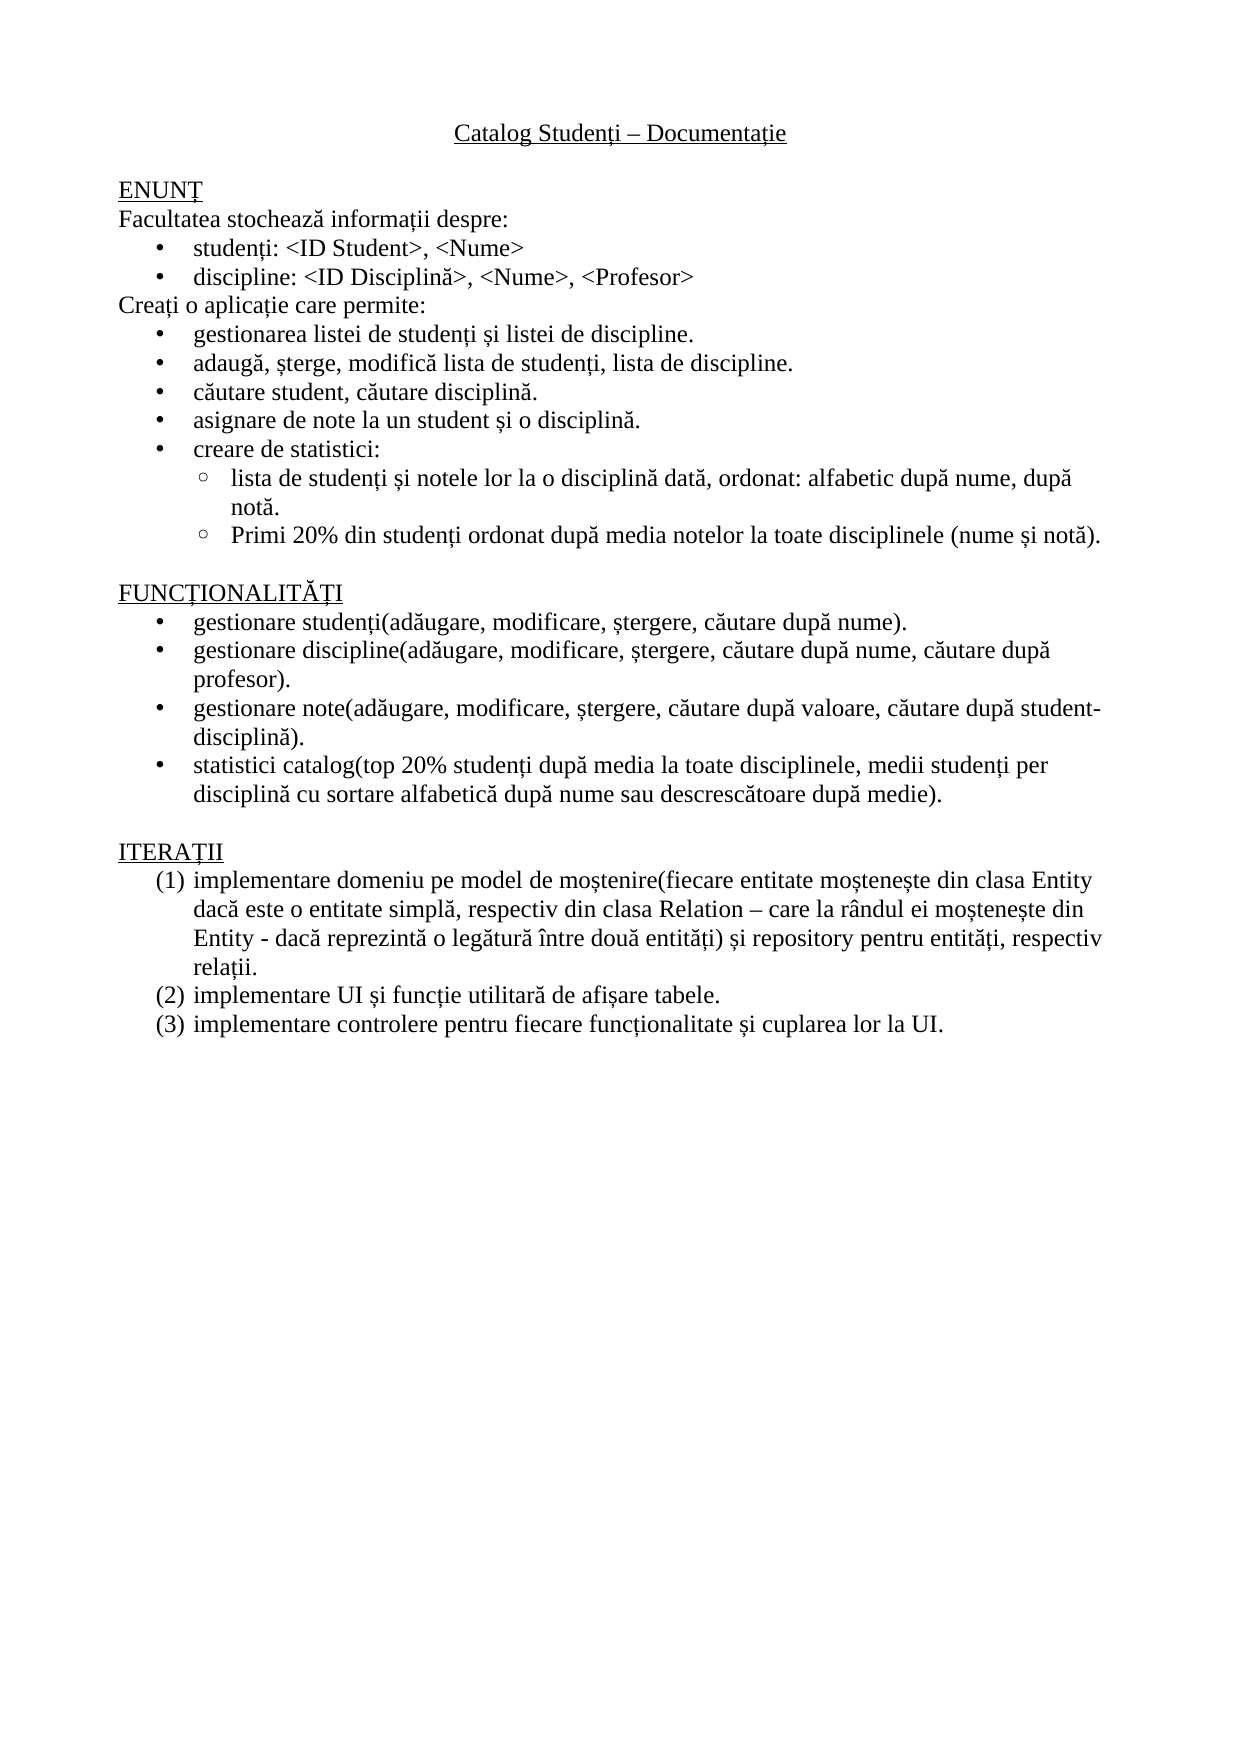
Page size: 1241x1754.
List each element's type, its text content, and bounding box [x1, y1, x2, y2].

text ENUNȚ [118, 176, 1122, 204]
list discipline: <ID Disciplină>, <Nume>, <Profesor> [156, 262, 1122, 291]
text FUNCȚIONALITĂȚI [118, 578, 1122, 607]
text ITERAȚII [118, 837, 1122, 866]
list lista de studenți și notele lor la o disciplină dată, ordonat: alfabetic după nume, după notă. [193, 463, 1122, 521]
list gestionare note(adăugare, modificare, ștergere, căutare după valoare, căutare după student-disciplină). [156, 693, 1122, 751]
list gestionare studenți(adăugare, modificare, ștergere, căutare după nume). [156, 607, 1122, 636]
list adaugă, șterge, modifică lista de studenți, lista de discipline. [156, 348, 1122, 377]
list asignare de note la un student și o disciplină. [156, 406, 1122, 434]
list implementare domeniu pe model de moștenire(fiecare entitate moștenește din clasa Entity dacă este o entitate simplă, respectiv din clasa Relation – care la rândul ei moștenește din Entity - dacă reprezintă o legătură între două entități) și repository pentru entități, respectiv relații. [156, 866, 1122, 981]
list implementare UI și funcție utilitară de afișare tabele. [156, 981, 1122, 1009]
text Catalog Studenți – Documentație [118, 118, 1122, 147]
list gestionare discipline(adăugare, modificare, ștergere, căutare după nume, căutare după profesor). [156, 636, 1122, 693]
text Creați o aplicație care permite: [118, 291, 1122, 319]
list căutare student, căutare disciplină. [156, 377, 1122, 406]
list creare de statistici: [156, 434, 1122, 463]
text Facultatea stochează informații despre: [118, 204, 1122, 233]
list gestionarea listei de studenți și listei de discipline. [156, 319, 1122, 348]
list studenți: <ID Student>, <Nume> [156, 233, 1122, 262]
list Primi 20% din studenți ordonat după media notelor la toate disciplinele (nume și notă). [193, 521, 1122, 549]
list implementare controlere pentru fiecare funcționalitate și cuplarea lor la UI. [156, 1009, 1122, 1038]
list statistici catalog(top 20% studenți după media la toate disciplinele, medii studenți per disciplină cu sortare alfabetică după nume sau descrescătoare după medie). [156, 751, 1122, 808]
